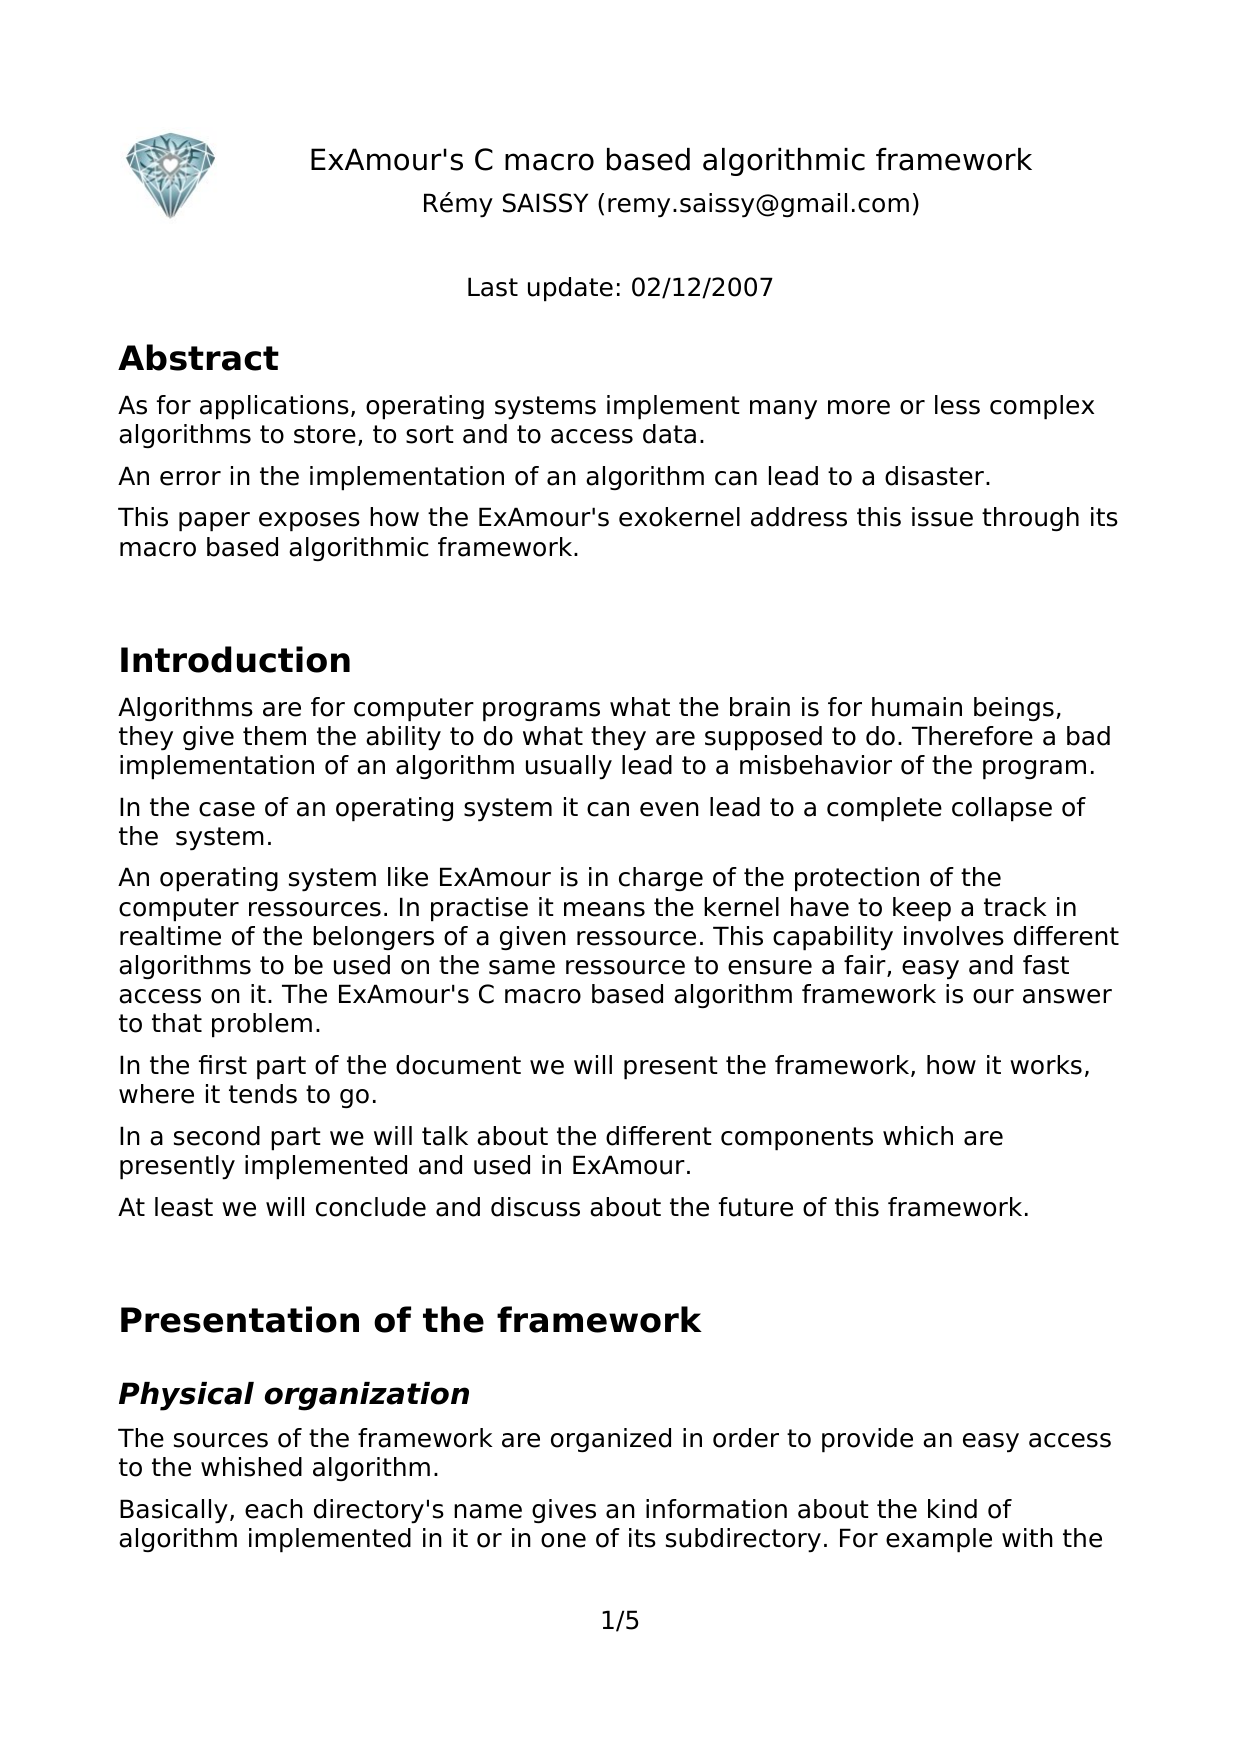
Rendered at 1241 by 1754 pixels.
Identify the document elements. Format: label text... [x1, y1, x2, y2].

text This paper exposes how the ExAmour's exokernel address this issue through its macro based algorithmic framework. [118, 504, 1122, 562]
text In the case of an operating system it can even lead to a complete collapse of the system. [118, 793, 1122, 851]
text Algorithms are for computer programs what the brain is for humain beings, they give them the ability to do what they are supposed to do. Therefore a bad implementation of an algorithm usually lead to a misbehavior of the program. [118, 693, 1122, 780]
text In a second part we will talk about the different components which are presently implemented and used in ExAmour. [118, 1122, 1122, 1180]
text Basically, each directory's name gives an information about the kind of algorithm implemented in it or in one of its subdirectory. For example with the [118, 1495, 1122, 1553]
text An operating system like ExAmour is in charge of the protection of the computer ressources. In practise it means the kernel have to keep a track in realtime of the belongers of a given ressource. This capability involves different algorithms to be used on the same ressource to ensure a fair, easy and fast access on it. The ExAmour's C macro based algorithm framework is our answer to that problem. [118, 863, 1122, 1038]
text The sources of the framework are organized in order to provide an easy access to the whished algorithm. [118, 1424, 1122, 1482]
text At least we will conclude and discuss about the future of this framework. [118, 1193, 1122, 1222]
subtitle Introduction [118, 641, 1122, 680]
picture [120, 127, 220, 228]
subtitle Abstract [118, 339, 1122, 379]
text As for applications, operating systems implement many more or less complex algorithms to store, to sort and to access data. [118, 391, 1122, 449]
subtitle ExAmour's C macro based algorithmic framework [220, 143, 1122, 177]
subtitle Presentation of the framework [118, 1301, 1122, 1340]
text In the first part of the document we will present the framework, how it works, where it tends to go. [118, 1051, 1122, 1109]
subtitle Physical organization [118, 1378, 1122, 1412]
text Last update: 02/12/2007 [118, 273, 1122, 302]
text Rémy SAISSY (remy.saissy@gmail.com) [220, 189, 1122, 219]
text An error in the implementation of an algorithm can lead to a disaster. [118, 462, 1122, 491]
